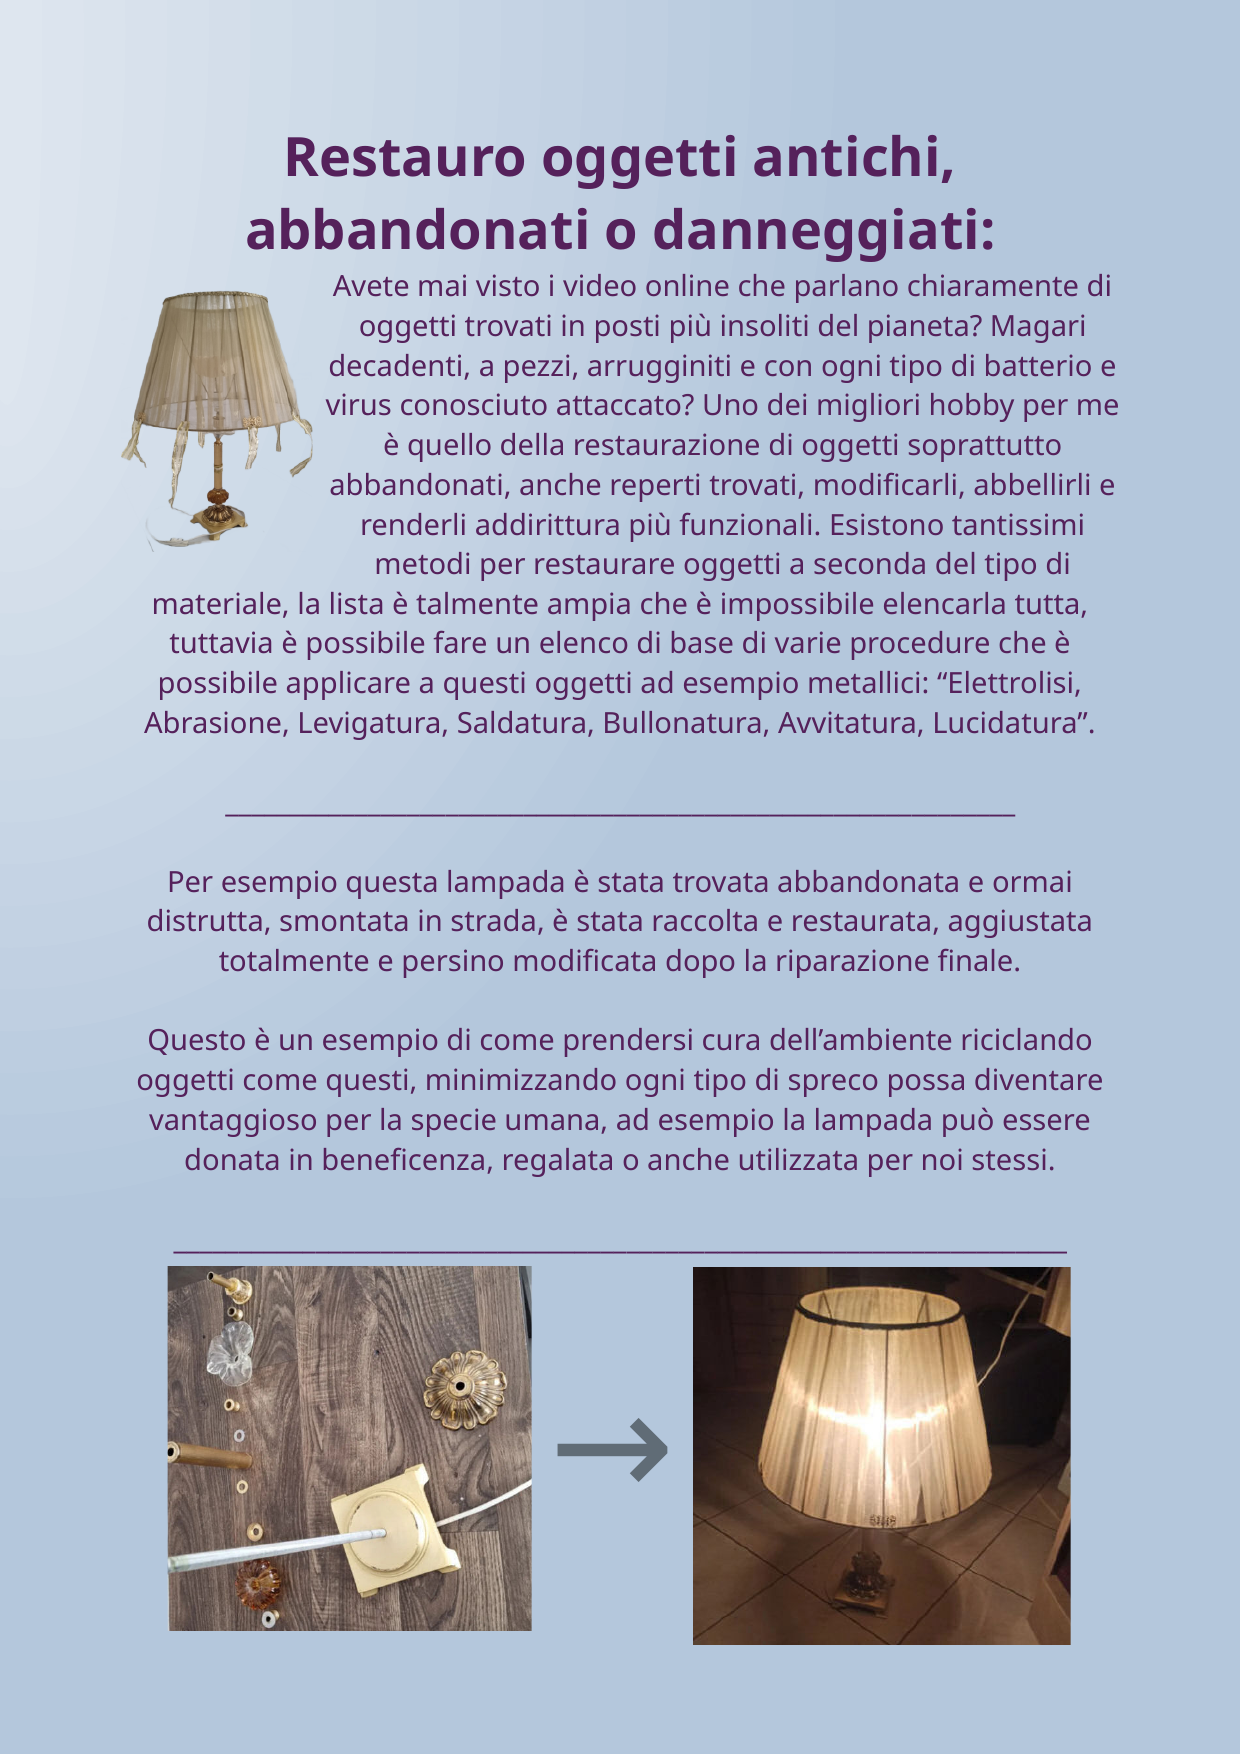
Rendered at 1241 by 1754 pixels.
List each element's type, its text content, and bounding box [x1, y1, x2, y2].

text [1071, 1337, 1122, 1541]
text → [532, 1337, 693, 1541]
picture [167, 1266, 532, 1631]
picture [693, 1267, 1071, 1645]
text _____________________________________________________________________ [118, 1218, 1122, 1258]
text Questo è un esempio di come prendersi cura dell’ambiente riciclando oggetti come questi, minimizzando ogni tipo di spreco possa diventare vantaggioso per la specie umana, ad esempio la lampada può essere donata in beneficenza, regalata o anche utilizzata per noi stessi. [118, 1020, 1122, 1178]
text Restauro oggetti antichi, abbandonati o danneggiati: [118, 118, 1122, 266]
text [118, 1337, 167, 1541]
picture [115, 273, 324, 552]
text Avete mai visto i video online che parlano chiaramente di oggetti trovati in posti più insoliti del pianeta? Magari decadenti, a pezzi, arrugginiti e con ogni tipo di batterio e virus conosciuto attaccato? Uno dei migliori hobby per me è quello della restaurazione di oggetti soprattutto abbandonati, anche reperti trovati, modificarli, abbellirli e renderli addirittura più funzionali. Esistono tantissimi metodi per restaurare oggetti a seconda del tipo di materiale, la lista è talmente ampia che è impossibile elencarla tutta, tuttavia è possibile fare un elenco di base di varie procedure che è possibile applicare a questi oggetti ad esempio metallici: “Elettrolisi, Abrasione, Levigatura, Saldatura, Bullonatura, Avvitatura, Lucidatura”. [118, 266, 1122, 742]
text _____________________________________________________________ [118, 782, 1122, 821]
text Per esempio questa lampada è stata trovata abbandonata e ormai distrutta, smontata in strada, è stata raccolta e restaurata, aggiustata totalmente e persino modificata dopo la riparazione finale. [118, 861, 1122, 980]
